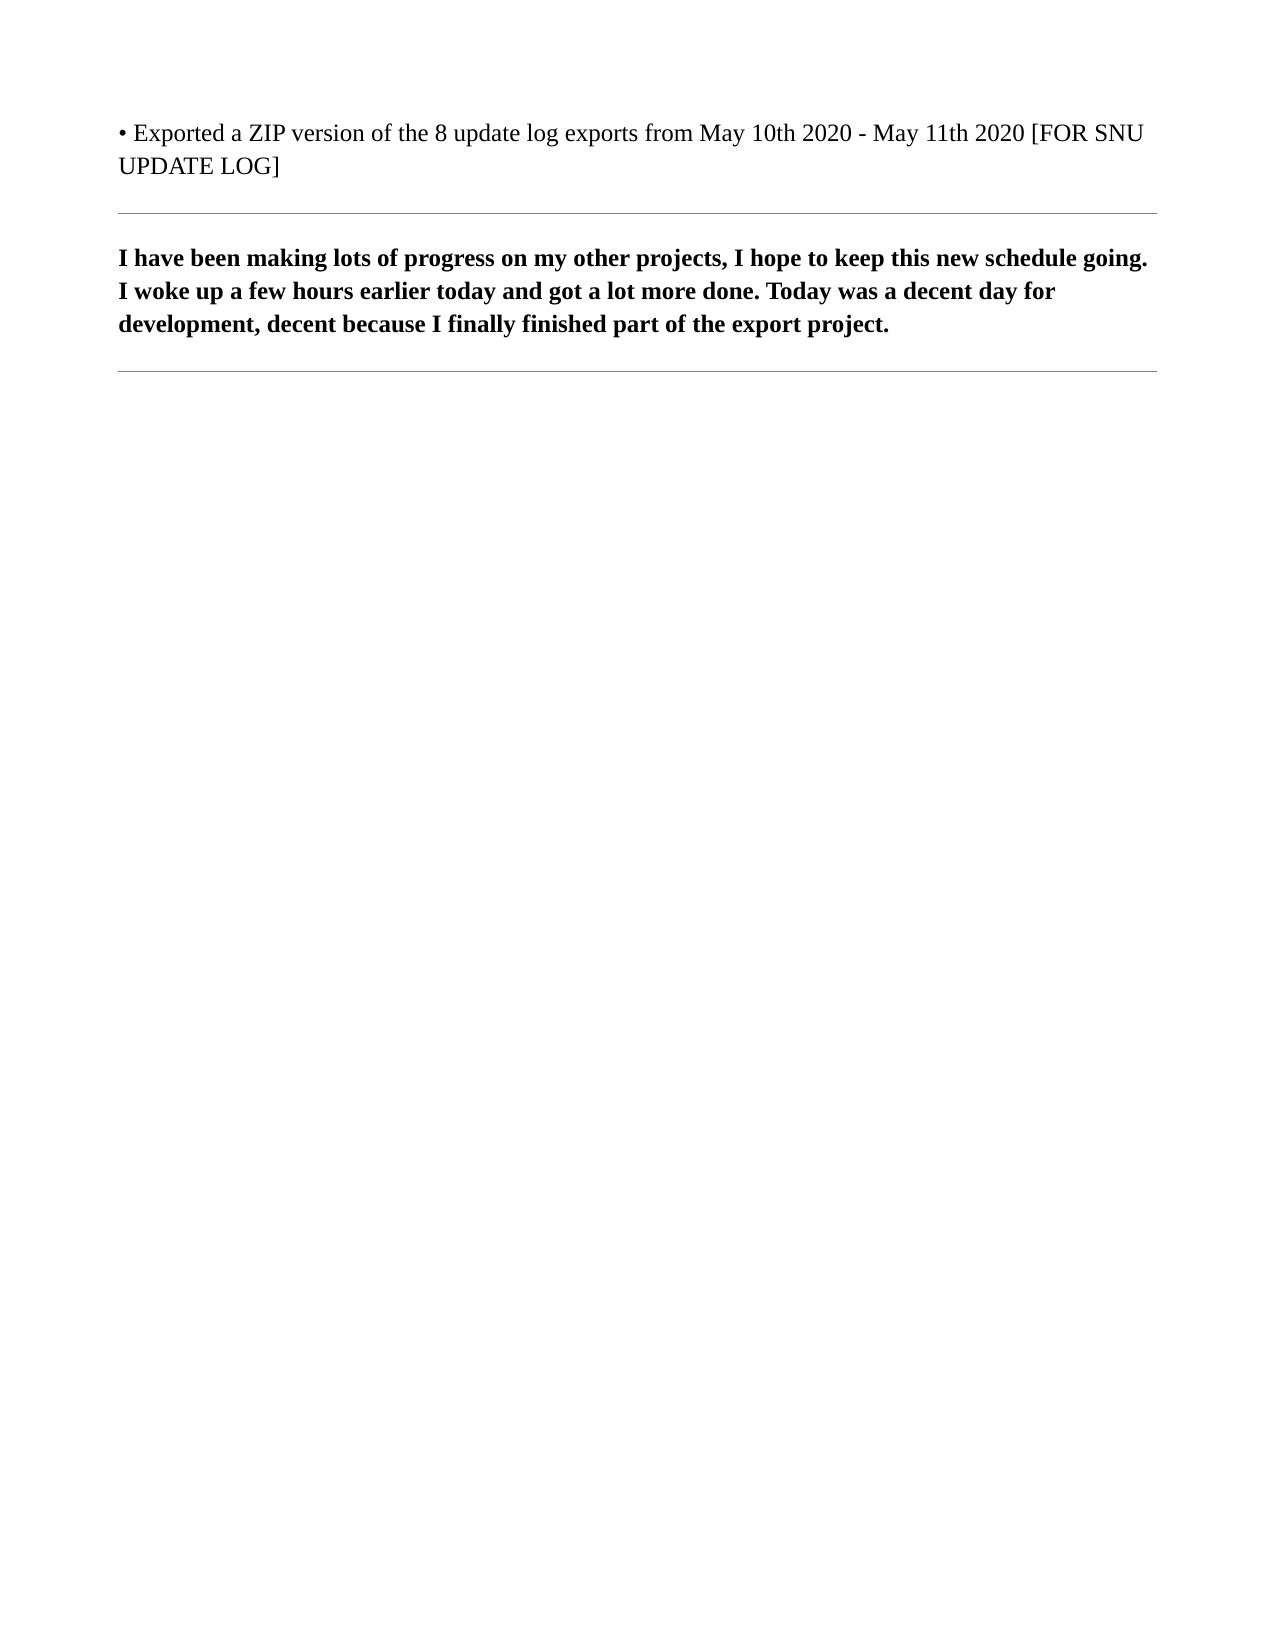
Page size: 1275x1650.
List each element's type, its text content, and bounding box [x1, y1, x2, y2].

text I have been making lots of progress on my other projects, I hope to keep this new schedule going. I woke up a few hours earlier today and got a lot more done. Today was a decent day for development, decent because I finally finished part of the export project. [118, 243, 1157, 338]
text • Exported a ZIP version of the 8 update log exports from May 10th 2020 - May 11th 2020 [FOR SNU UPDATE LOG] [118, 118, 1157, 180]
